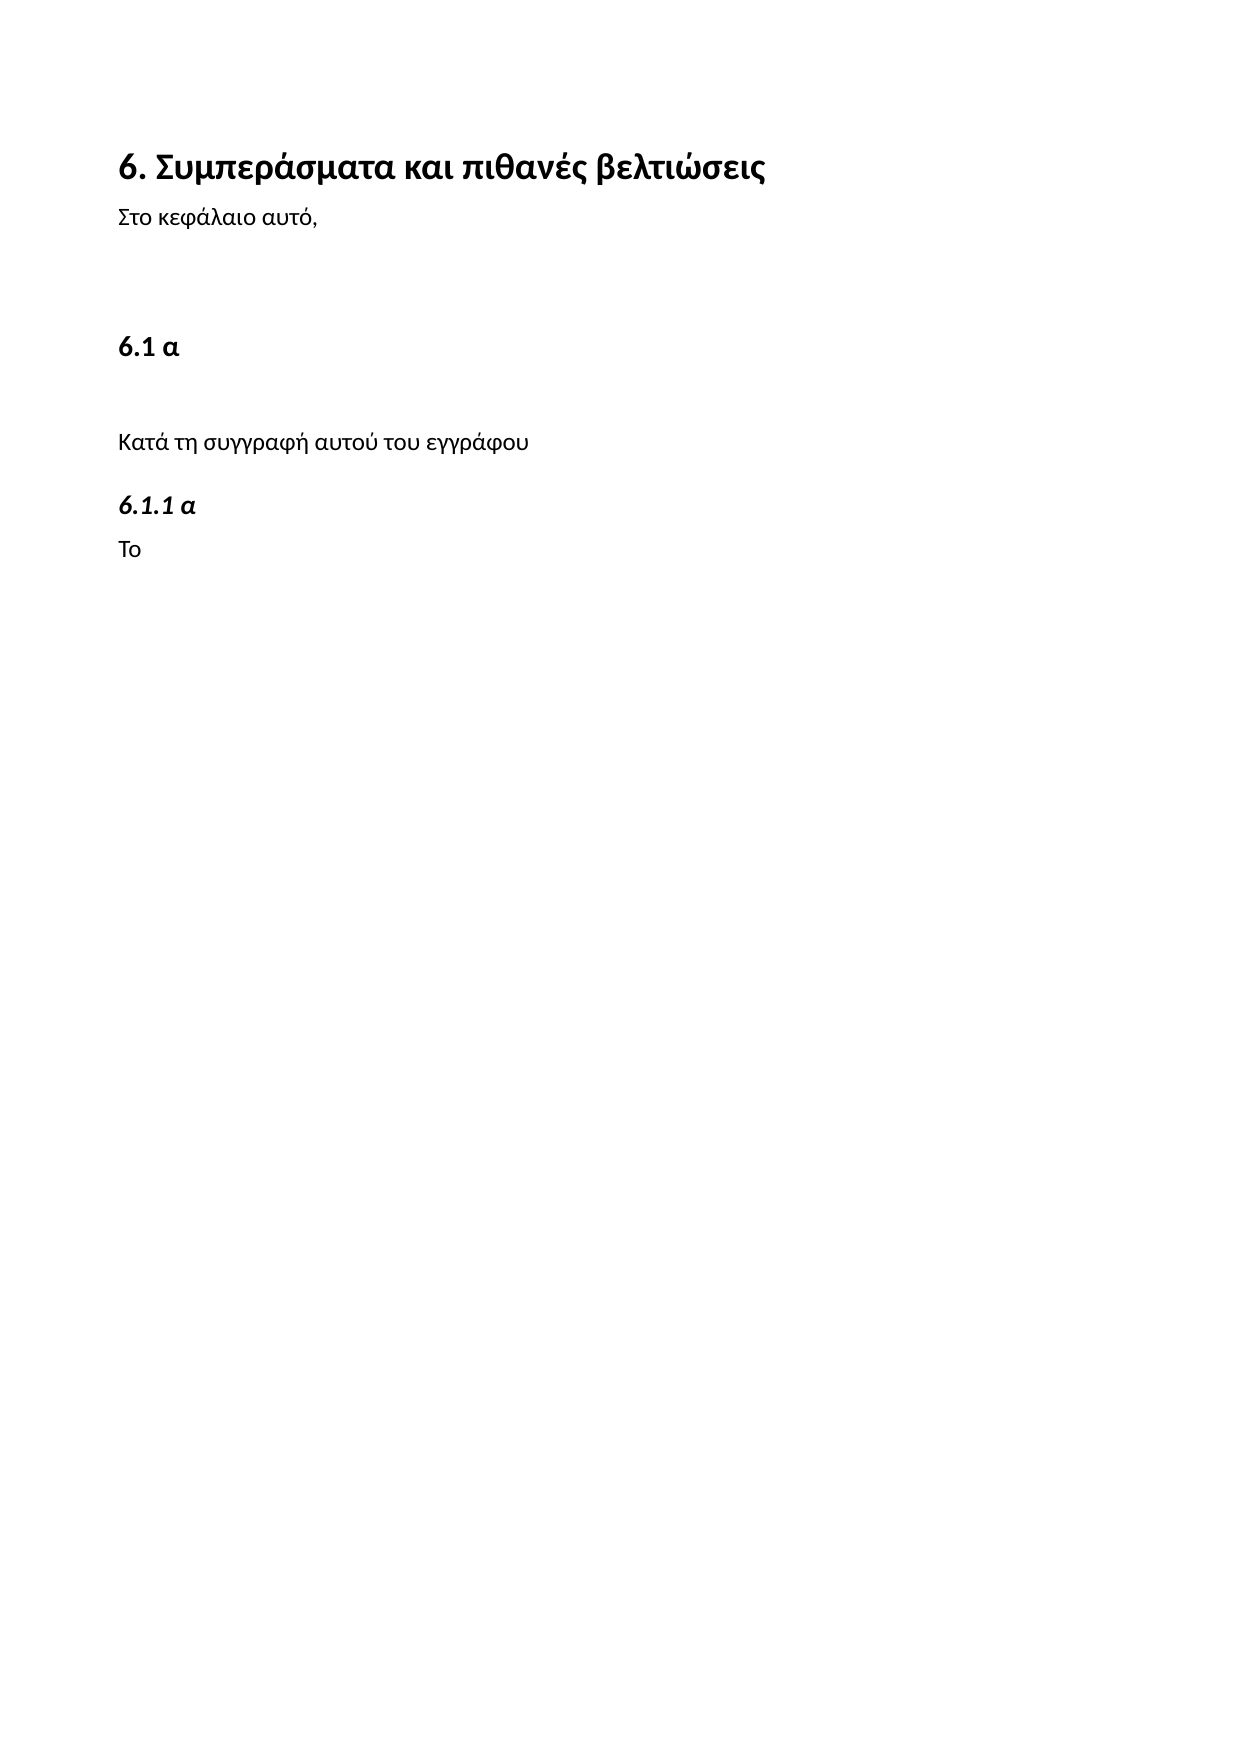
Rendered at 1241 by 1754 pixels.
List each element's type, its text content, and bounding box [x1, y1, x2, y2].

text Το [118, 534, 1122, 564]
text Στο κεφάλαιο αυτό, [118, 201, 1122, 232]
subtitle 6. Συμπεράσματα και πιθανές βελτιώσεις [118, 143, 1122, 189]
subtitle 6.1.1 α [118, 488, 1122, 521]
text Κατά τη συγγραφή αυτού του εγγράφου [118, 426, 1122, 457]
subtitle 6.1 α [118, 328, 1122, 364]
